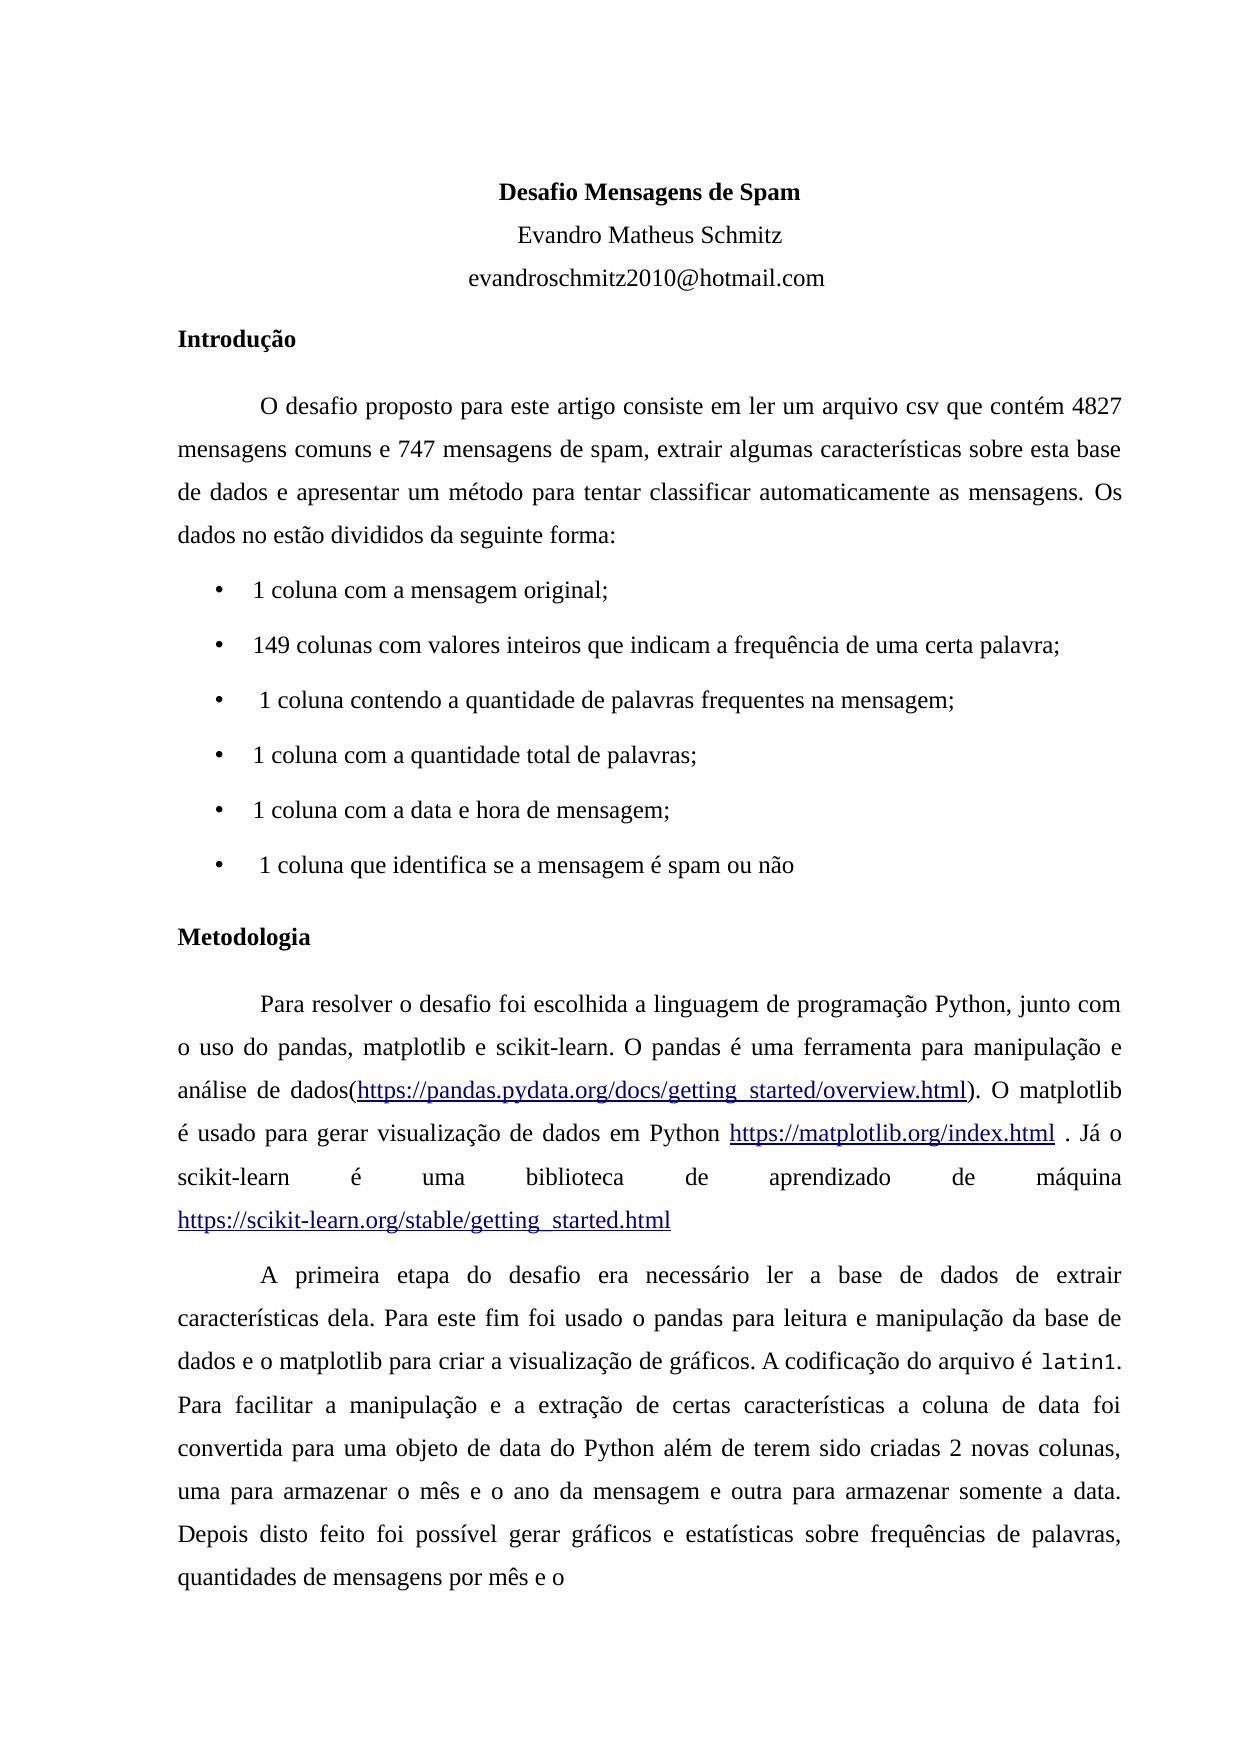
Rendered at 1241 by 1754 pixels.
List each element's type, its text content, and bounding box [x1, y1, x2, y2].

list 1 coluna com a mensagem original; [215, 575, 1122, 604]
list 1 coluna que identifica se a mensagem é spam ou não [215, 850, 1122, 878]
text A primeira etapa do desafio era necessário ler a base de dados de extrair características dela. Para este fim foi usado o pandas para leitura e manipulação da base de dados e o matplotlib para criar a visualização de gráficos. A codificação do arquivo é latin1. Para facilitar a manipulação e a extração de certas características a coluna de data foi convertida para uma objeto de data do Python além de terem sido criadas 2 novas colunas, uma para armazenar o mês e o ano da mensagem e outra para armazenar somente a data. Depois disto feito foi possível gerar gráficos e estatísticas sobre frequências de palavras, quantidades de mensagens por mês e o [177, 1260, 1122, 1591]
subtitle Metodologia [177, 922, 1122, 951]
list 1 coluna com a data e hora de mensagem; [215, 795, 1122, 824]
text O desafio proposto para este artigo consiste em ler um arquivo csv que contém 4827 mensagens comuns e 747 mensagens de spam, extrair algumas características sobre esta base de dados e apresentar um método para tentar classificar automaticamente as mensagens. Os dados no estão divididos da seguinte forma: [177, 391, 1122, 549]
subtitle Desafio Mensagens de Spam [177, 177, 1122, 206]
subtitle Evandro Matheus Schmitz [177, 220, 1122, 249]
subtitle evandroschmitz2010@hotmail.com [177, 263, 1122, 292]
subtitle Introdução [177, 324, 1122, 353]
list 1 coluna contendo a quantidade de palavras frequentes na mensagem; [215, 685, 1122, 714]
list 1 coluna com a quantidade total de palavras; [215, 740, 1122, 769]
text Para resolver o desafio foi escolhida a linguagem de programação Python, junto com o uso do pandas, matplotlib e scikit-learn. O pandas é uma ferramenta para manipulação e análise de dados(https://pandas.pydata.org/docs/getting_started/overview.html). O matplotlib é usado para gerar visualização de dados em Python https://matplotlib.org/index.html . Já o scikit-learn é uma biblioteca de aprendizado de máquina https://scikit-learn.org/stable/getting_started.html [177, 989, 1122, 1233]
list 149 colunas com valores inteiros que indicam a frequência de uma certa palavra; [215, 630, 1122, 659]
